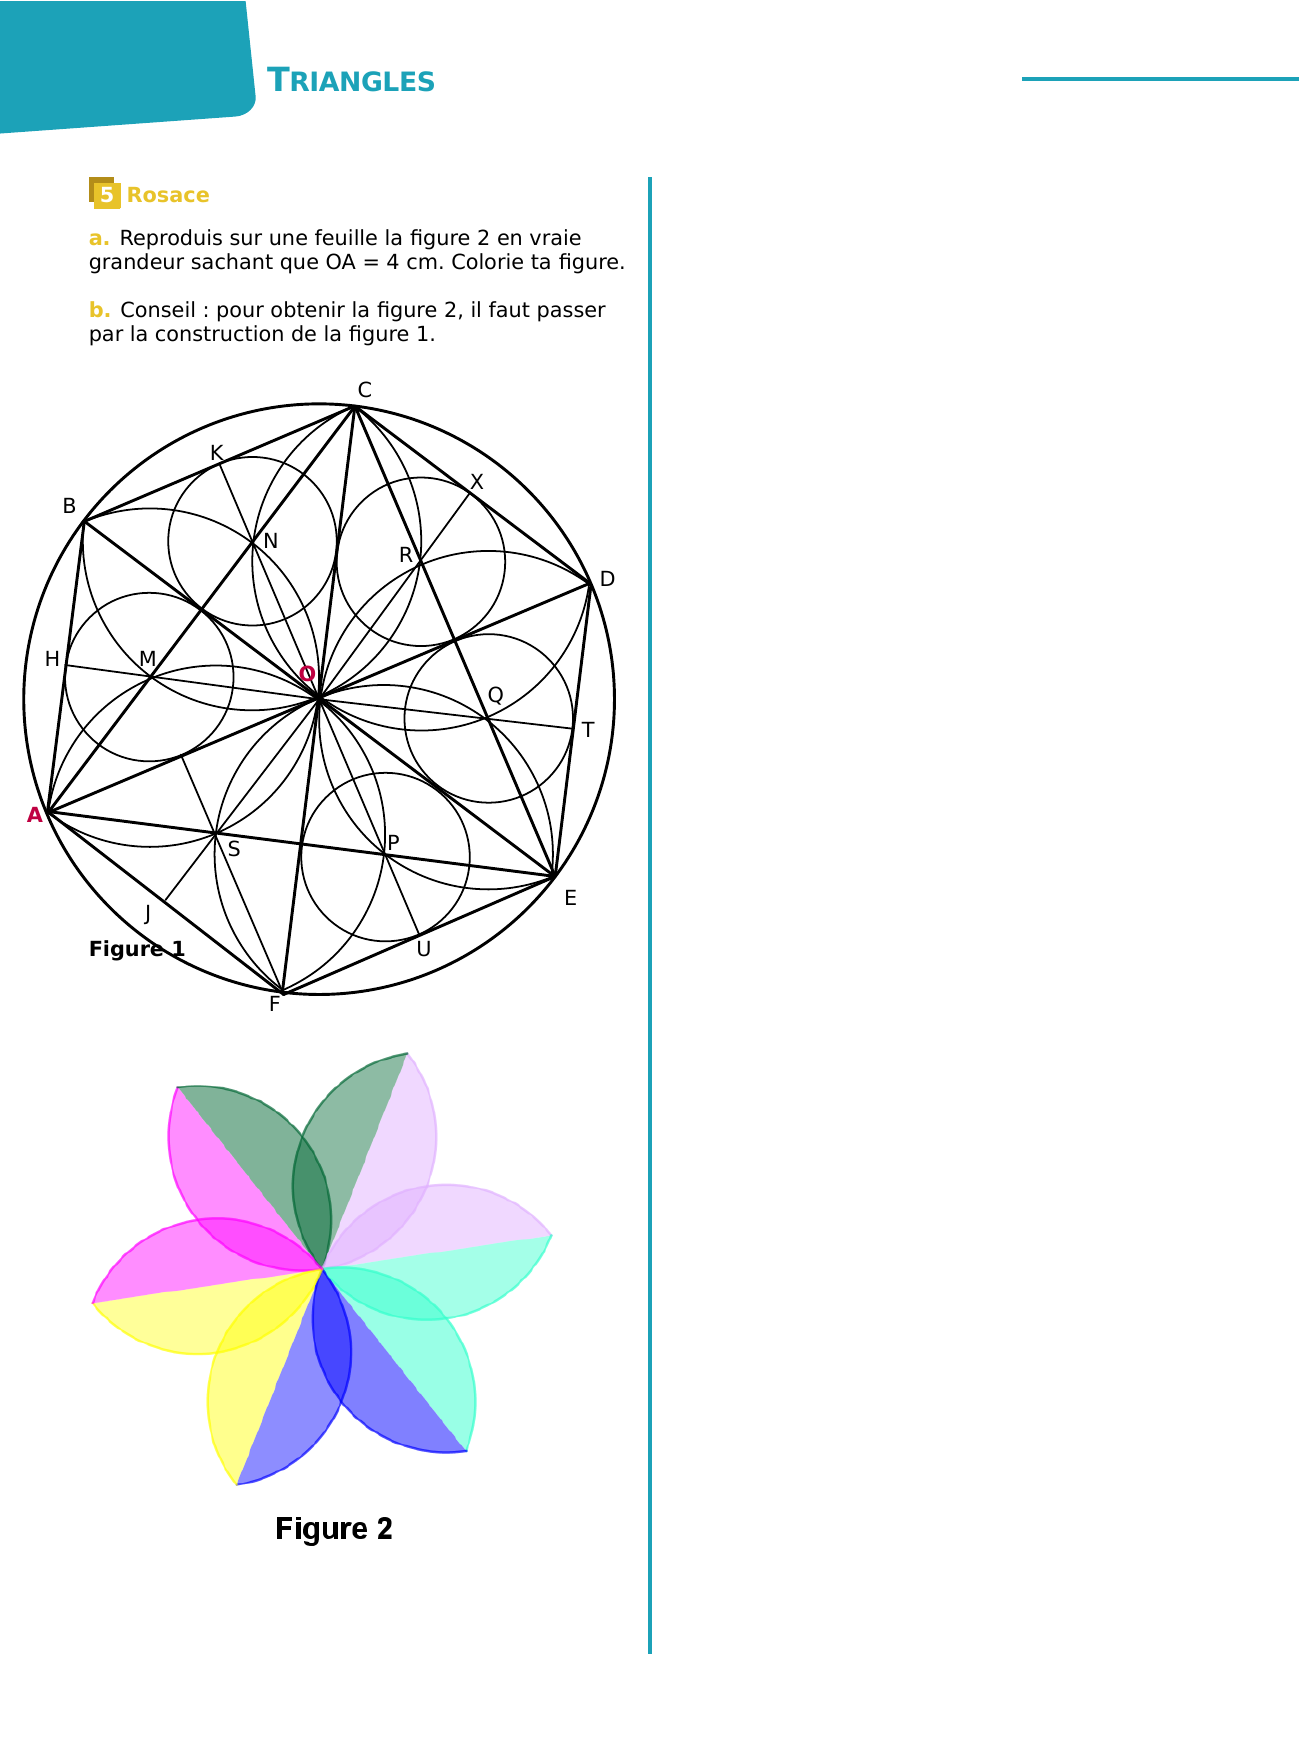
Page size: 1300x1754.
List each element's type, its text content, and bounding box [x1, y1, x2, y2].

subtitle Rosace [114, 177, 629, 208]
text Figure 1 [214, 937, 250, 961]
list Conseil : pour obtenir la figure 2, il faut passer par la construction de la figure 1. [88, 298, 629, 347]
text Figure 1 [148, 937, 236, 961]
subtitle [88, 177, 94, 208]
text Figure 1 [288, 937, 348, 961]
text Figure 1 [261, 937, 287, 961]
picture [83, 1049, 558, 1560]
text Figure 1 [461, 937, 629, 961]
list Reproduis sur une feuille la figure 2 en vraie grandeur sachant que OA = 4 cm. Colorie ta figure. [88, 226, 629, 274]
text Figure 1 [331, 937, 398, 961]
text Figure 1 [88, 937, 177, 961]
text Figure 1 [367, 937, 490, 961]
text Figure 1 [238, 937, 267, 961]
